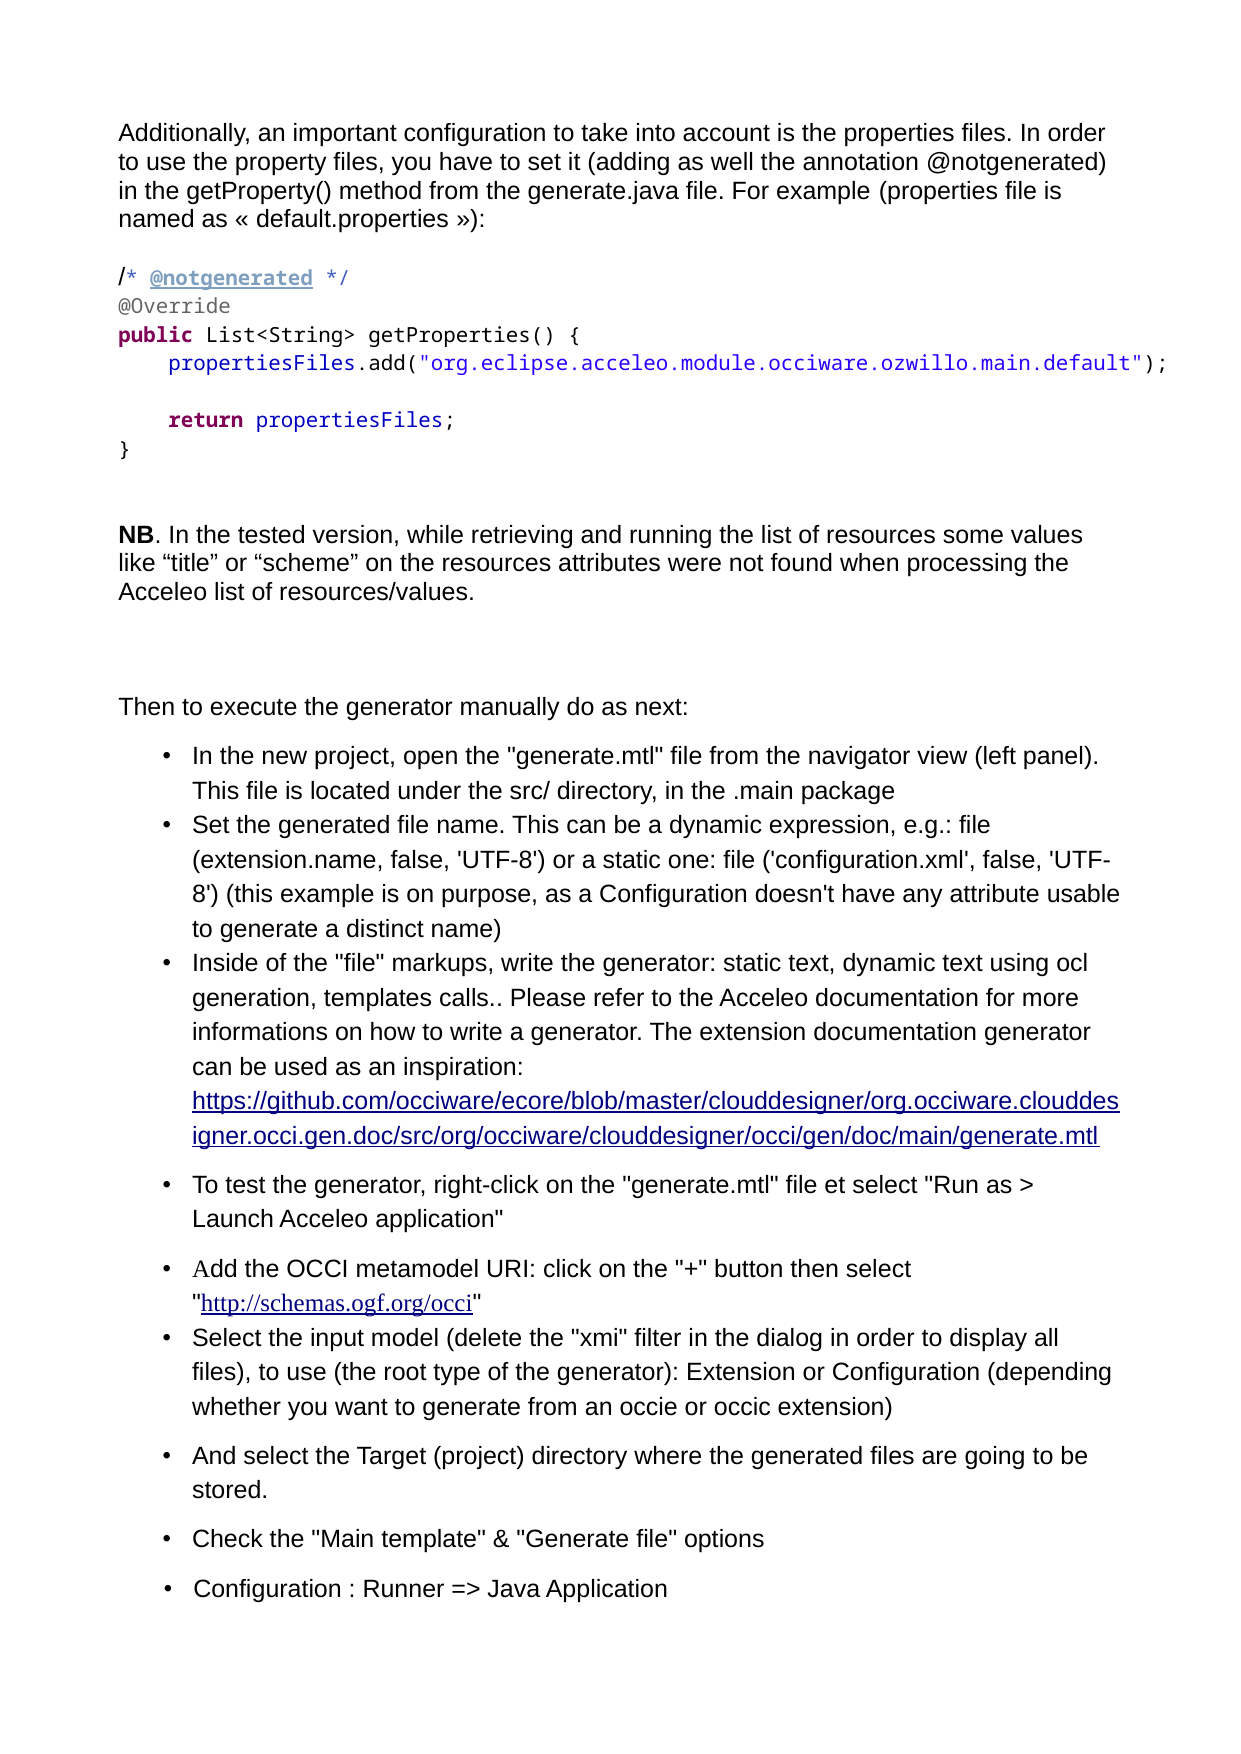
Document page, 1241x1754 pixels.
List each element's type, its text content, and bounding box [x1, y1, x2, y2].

text @Override [118, 291, 1122, 320]
text Then to execute the generator manually do as next: [118, 692, 1122, 721]
list Add the OCCI metamodel URI: click on the "+" button then select "http://schemas.ogf.org/occi" [162, 1253, 1122, 1317]
text NB. In the tested version, while retrieving and running the list of resources some values like “title” or “scheme” on the resources attributes were not found when processing the Acceleo list of resources/values. [118, 519, 1122, 606]
text } [118, 434, 1122, 462]
list In the new project, open the "generate.mtl" file from the navigator view (left panel). This file is located under the src/ directory, in the .main package [162, 741, 1122, 804]
text propertiesFiles.add("org.eclipse.acceleo.module.occiware.ozwillo.main.default"); [118, 348, 1234, 377]
text Additionally, an important configuration to take into account is the properties files. In order to use the property files, you have to set it (adding as well the annotation @notgenerated) in the getProperty() method from the generate.java file. For example (properties file is named as « default.properties »): [118, 118, 1122, 233]
list Inside of the "file" markups, write the generator: static text, dynamic text using ocl generation, templates calls.. Please refer to the Acceleo documentation for more informations on how to write a generator. The extension documentation generator can be used as an inspiration: https://github.com/occiware/ecore/blob/master/clouddesigner/org.occiware.clouddesigner.occi.gen.doc/src/org/occiware/clouddesigner/occi/gen/doc/main/generate.mtl [162, 948, 1122, 1149]
list Check the "Main template" & "Generate file" options [162, 1524, 1122, 1553]
list Set the generated file name. This can be a dynamic expression, e.g.: file (extension.name, false, 'UTF-8') or a static one: file ('configuration.xml', false, 'UTF-8') (this example is on purpose, as a Configuration doesn't have any attribute usable to generate a distinct name) [162, 810, 1122, 942]
text /* @notgenerated */ [118, 262, 1122, 291]
list Configuration : Runner => Java Application [164, 1574, 1122, 1602]
list And select the Target (project) directory where the generated files are going to be stored. [162, 1441, 1122, 1504]
text return propertiesFiles; [118, 405, 1122, 434]
list Select the input model (delete the "xmi" filter in the dialog in order to display all files), to use (the root type of the generator): Extension or Configuration (depending whether you want to generate from an occie or occic extension) [162, 1323, 1122, 1421]
text public List<String> getProperties() { [118, 320, 1122, 348]
list To test the generator, right-click on the "generate.mtl" file et select "Run as > Launch Acceleo application" [162, 1170, 1122, 1233]
